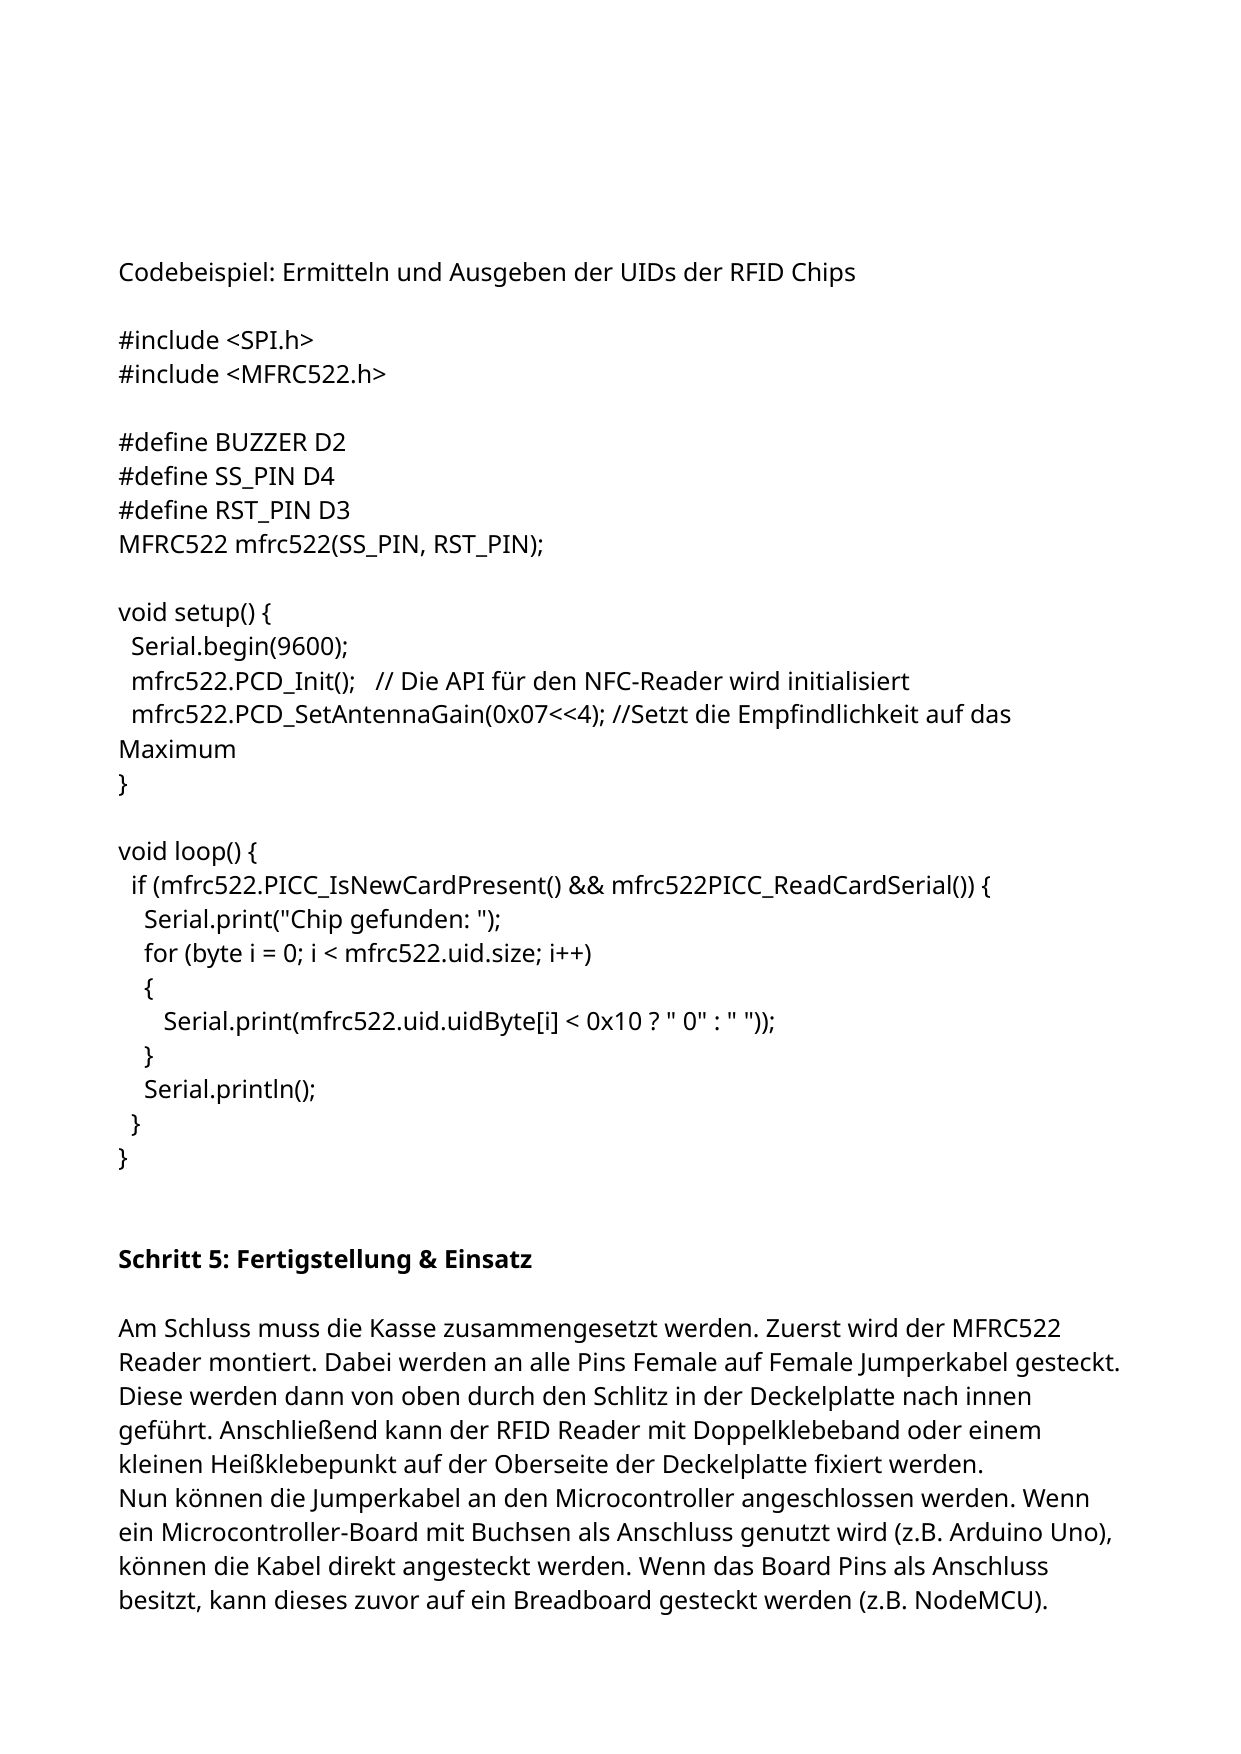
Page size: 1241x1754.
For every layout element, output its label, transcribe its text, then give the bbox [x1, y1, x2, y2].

text void setup() { [118, 595, 1122, 629]
text #include <MFRC522.h> [118, 357, 1122, 391]
text } [118, 765, 1122, 799]
text Schritt 5: Fertigstellung & Einsatz [118, 1242, 1122, 1276]
text { [118, 970, 1122, 1004]
text } [118, 1140, 1122, 1174]
text #define RST_PIN D3 [118, 493, 1122, 527]
text Serial.print("Chip gefunden: "); [118, 902, 1122, 936]
text Serial.println(); [118, 1072, 1122, 1106]
text #define BUZZER D2 [118, 425, 1122, 459]
text mfrc522.PCD_SetAntennaGain(0x07<<4); //Setzt die Empfindlichkeit auf das Maximum [118, 697, 1122, 765]
text Nun können die Jumperkabel an den Microcontroller angeschlossen werden. Wenn ein Microcontroller-Board mit Buchsen als Anschluss genutzt wird (z.B. Arduino Uno), können die Kabel direkt angesteckt werden. Wenn das Board Pins als Anschluss besitzt, kann dieses zuvor auf ein Breadboard gesteckt werden (z.B. NodeMCU). [118, 1481, 1122, 1617]
text #define SS_PIN D4 [118, 459, 1122, 493]
text Am Schluss muss die Kasse zusammengesetzt werden. Zuerst wird der MFRC522 Reader montiert. Dabei werden an alle Pins Female auf Female Jumperkabel gesteckt. Diese werden dann von oben durch den Schlitz in der Deckelplatte nach innen geführt. Anschließend kann der RFID Reader mit Doppelklebeband oder einem kleinen Heißklebepunkt auf der Oberseite der Deckelplatte fixiert werden. [118, 1310, 1122, 1481]
text for (byte i = 0; i < mfrc522.uid.size; i++) [118, 936, 1122, 970]
text Serial.print(mfrc522.uid.uidByte[i] < 0x10 ? " 0" : " ")); [118, 1004, 1122, 1038]
text } [118, 1106, 1122, 1140]
text #include <SPI.h> [118, 322, 1122, 357]
text Codebeispiel: Ermitteln und Ausgeben der UIDs der RFID Chips [118, 254, 1122, 288]
text void loop() { [118, 833, 1122, 867]
text mfrc522.PCD_Init(); // Die API für den NFC-Reader wird initialisiert [118, 663, 1122, 697]
text Serial.begin(9600); [118, 629, 1122, 663]
text MFRC522 mfrc522(SS_PIN, RST_PIN); [118, 527, 1122, 561]
text if (mfrc522.PICC_IsNewCardPresent() && mfrc522PICC_ReadCardSerial()) { [118, 867, 1122, 902]
text } [118, 1038, 1122, 1072]
